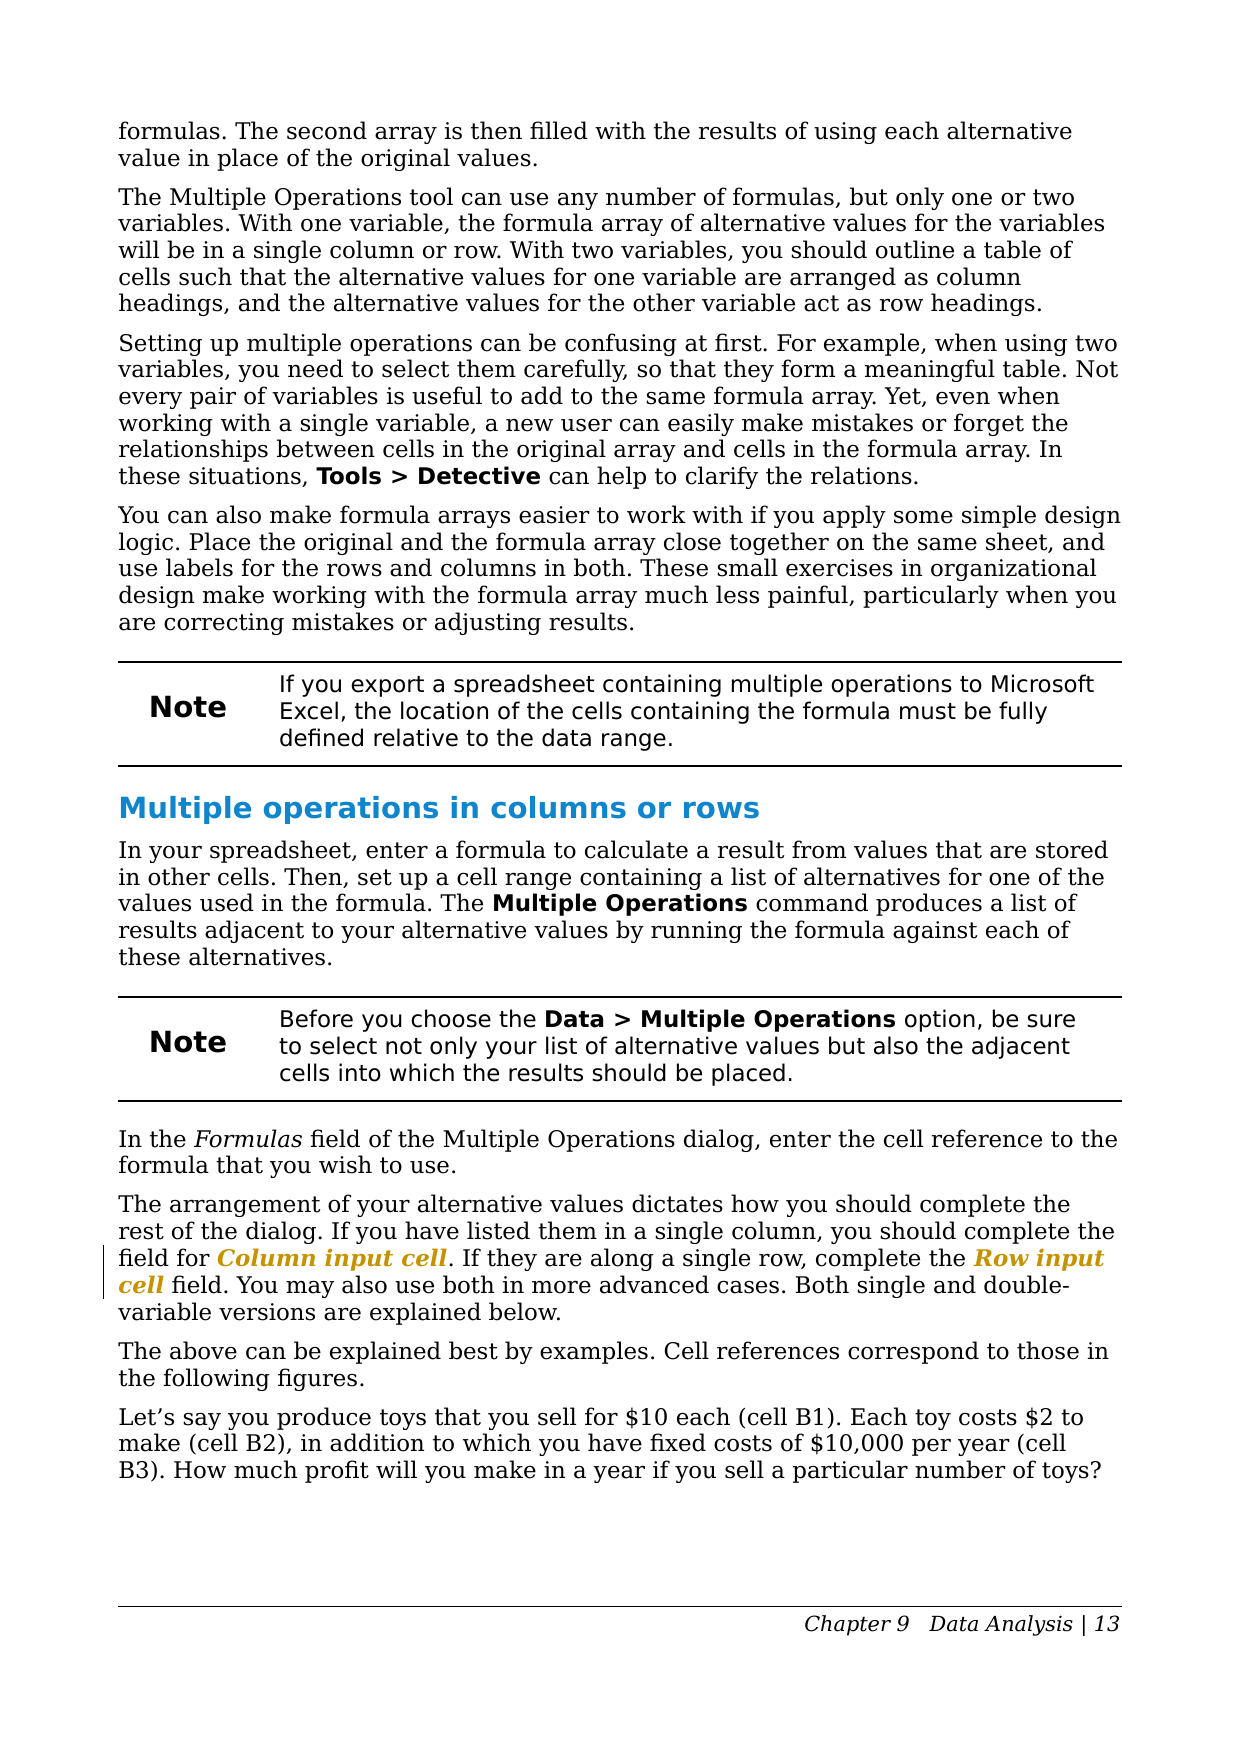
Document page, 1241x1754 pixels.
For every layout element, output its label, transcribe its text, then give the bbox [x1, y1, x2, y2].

text formulas. The second array is then filled with the results of using each alternative value in place of the original values. [118, 118, 1122, 171]
text In your spreadsheet, enter a formula to calculate a result from values that are stored in other cells. Then, set up a cell range containing a list of alternatives for one of the values used in the formula. The Multiple Operations command produces a list of results adjacent to your alternative values by running the formula against each of these alternatives. [118, 837, 1122, 971]
text In the Formulas field of the Multiple Operations dialog, enter the cell reference to the formula that you wish to use. [118, 1126, 1122, 1179]
table_header Note [118, 998, 257, 1099]
text The above can be explained best by examples. Cell references correspond to those in the following figures. [118, 1338, 1122, 1391]
table_header If you export a spreadsheet containing multiple operations to Microsoft Excel, the location of the cells containing the formula must be fully defined relative to the data range. [258, 663, 1122, 764]
text Setting up multiple operations can be confusing at first. For example, when using two variables, you need to select them carefully, so that they form a meaningful table. Not every pair of variables is useful to add to the same formula array. Yet, even when working with a single variable, a new user can easily make mistakes or forget the relationships between cells in the original array and cells in the formula array. In these situations, Tools > Detective can help to clarify the relations. [118, 330, 1122, 490]
table_header Note [118, 663, 257, 764]
text The Multiple Operations tool can use any number of formulas, but only one or two variables. With one variable, the formula array of alternative values for the variables will be in a single column or row. With two variables, you should outline a table of cells such that the alternative values for one variable are arranged as column headings, and the alternative values for the other variable act as row headings. [118, 184, 1122, 317]
subtitle Multiple operations in columns or rows [118, 791, 1122, 825]
text You can also make formula arrays easier to work with if you apply some simple design logic. Place the original and the formula array close together on the same sheet, and use labels for the rows and columns in both. These small exercises in organizational design make working with the formula array much less painful, particularly when you are correcting mistakes or adjusting results. [118, 502, 1122, 636]
text The arrangement of your alternative values dictates how you should complete the rest of the dialog. If you have listed them in a single column, you should complete the field for Column input cell. If they are along a single row, complete the Row input cell field. You may also use both in more advanced cases. Both single and double-variable versions are explained below. [118, 1192, 1122, 1326]
table_header Before you choose the Data > Multiple Operations option, be sure to select not only your list of alternative values but also the adjacent cells into which the results should be placed. [258, 998, 1122, 1099]
text Let’s say you produce toys that you sell for $10 each (cell B1). Each toy costs $2 to make (cell B2), in addition to which you have fixed costs of $10,000 per year (cell B3). How much profit will you make in a year if you sell a particular number of toys? [118, 1404, 1122, 1484]
